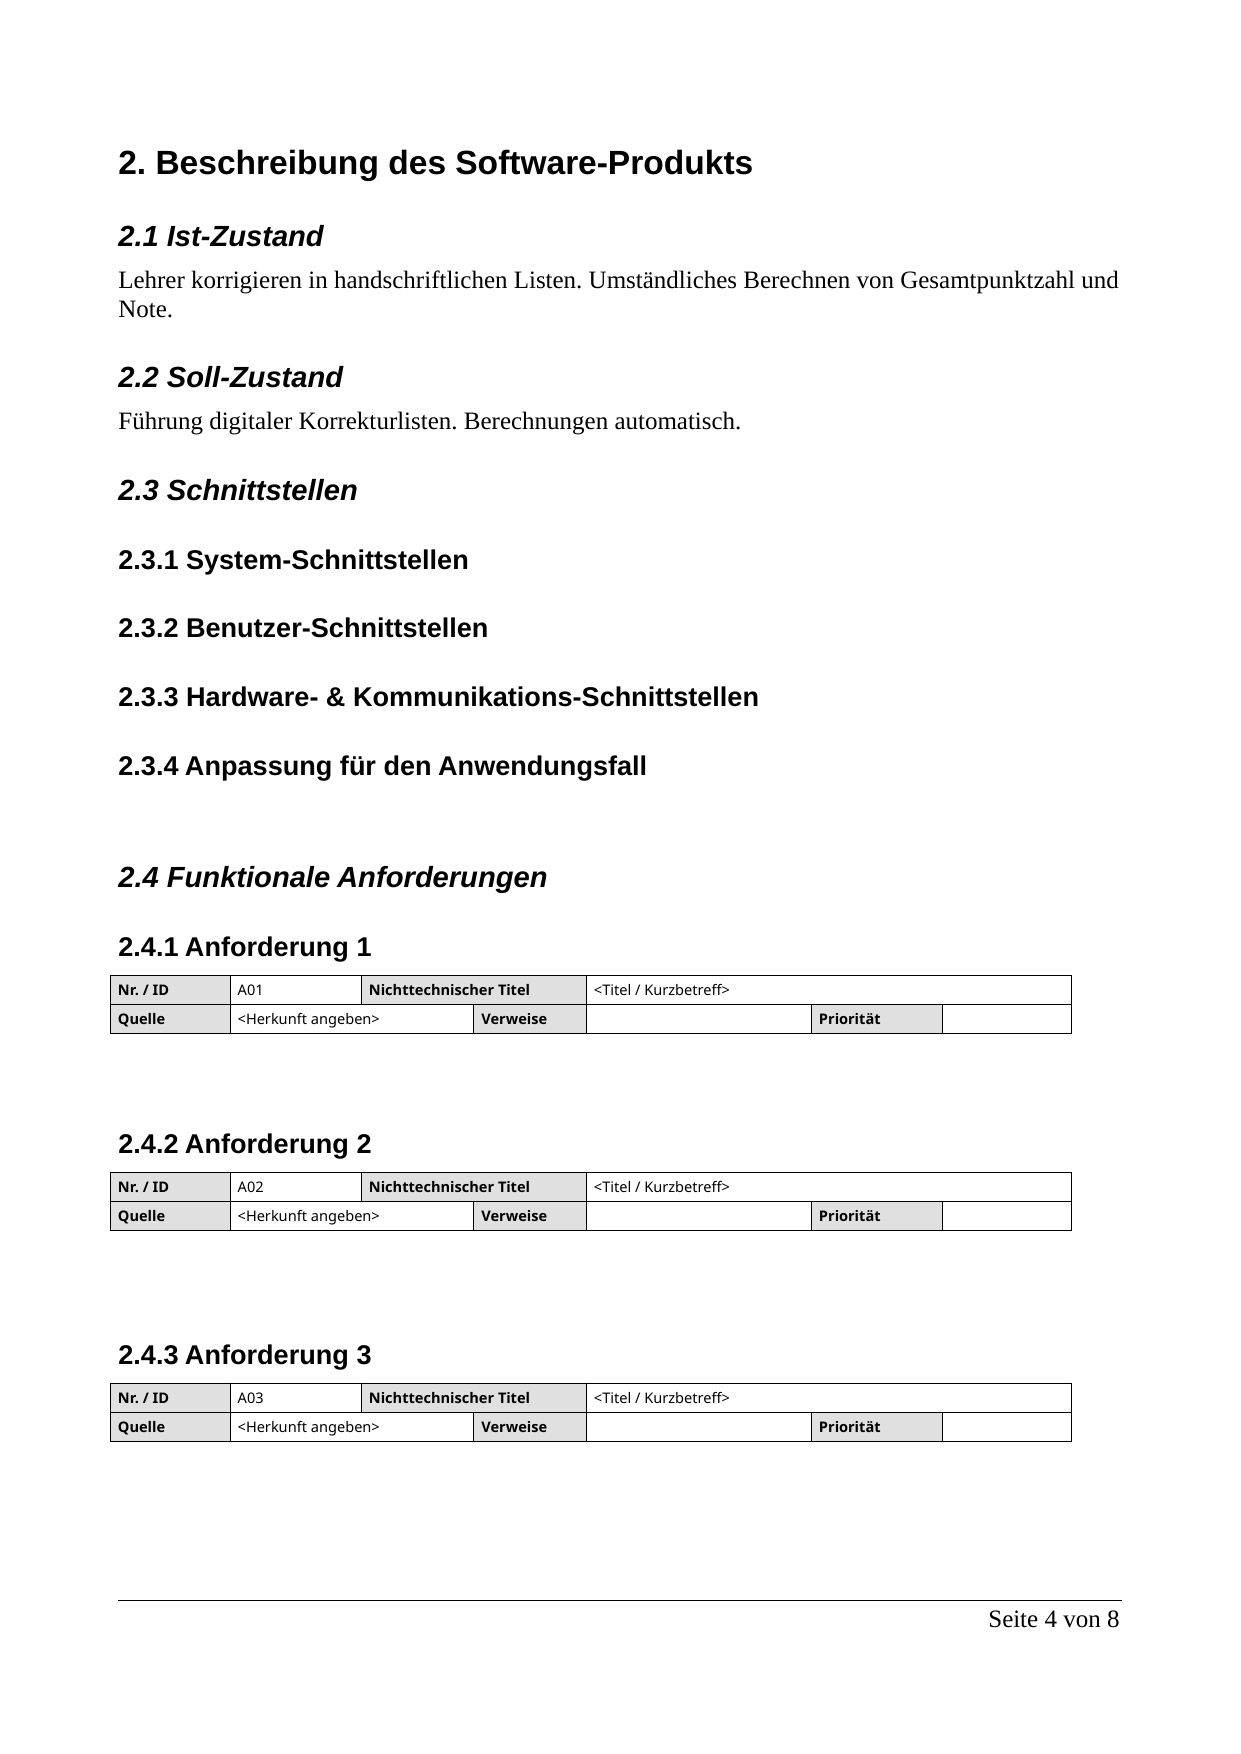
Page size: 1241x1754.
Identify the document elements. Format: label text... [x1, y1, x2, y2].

subtitle 2.3.4 Anpassung für den Anwendungsfall [118, 750, 1122, 781]
table_cell Priorität [812, 1202, 942, 1230]
table_header Nichttechnischer Titel [362, 976, 586, 1004]
subtitle 2.3 Schnittstellen [118, 473, 1122, 506]
subtitle 2.4.2 Anforderung 2 [118, 1128, 1122, 1159]
table_cell Quelle [111, 1413, 230, 1441]
text Lehrer korrigieren in handschriftlichen Listen. Umständliches Berechnen von Gesamtpunktzahl und Note. [118, 265, 1122, 323]
table_cell Verweise [474, 1413, 586, 1441]
table_header Nichttechnischer Titel [362, 1384, 586, 1412]
table_header <Titel / Kurzbetreff> [587, 1173, 1071, 1201]
subtitle 2.3.1 System-Schnittstellen [118, 544, 1122, 575]
table_cell <Herkunft angeben> [231, 1202, 473, 1230]
table_header Nr. / ID [111, 1173, 230, 1201]
table_cell [587, 1005, 811, 1033]
subtitle 2.4.3 Anforderung 3 [118, 1339, 1122, 1370]
table_cell Quelle [111, 1202, 230, 1230]
table_header Nr. / ID [111, 976, 230, 1004]
table_header Nichttechnischer Titel [362, 1173, 586, 1201]
table_cell [943, 1005, 1071, 1033]
subtitle 2. Beschreibung des Software-Produkts [118, 143, 1122, 182]
table_header A03 [231, 1384, 361, 1412]
table_cell Verweise [474, 1202, 586, 1230]
table_cell Verweise [474, 1005, 586, 1033]
subtitle 2.1 Ist-Zustand [118, 219, 1122, 253]
table_cell Priorität [812, 1413, 942, 1441]
table_cell Quelle [111, 1005, 230, 1033]
table_cell Priorität [812, 1005, 942, 1033]
subtitle 2.3.3 Hardware- & Kommunikations-Schnittstellen [118, 681, 1122, 712]
subtitle 2.4.1 Anforderung 1 [118, 931, 1122, 962]
table_header <Titel / Kurzbetreff> [587, 1384, 1071, 1412]
table_cell <Herkunft angeben> [231, 1005, 473, 1033]
subtitle 2.4 Funktionale Anforderungen [118, 860, 1122, 893]
table_header A01 [231, 976, 361, 1004]
table_header <Titel / Kurzbetreff> [587, 976, 1071, 1004]
table_cell [943, 1413, 1071, 1441]
table_header A02 [231, 1173, 361, 1201]
subtitle 2.2 Soll-Zustand [118, 360, 1122, 394]
table_cell [943, 1202, 1071, 1230]
subtitle 2.3.2 Benutzer-Schnittstellen [118, 612, 1122, 644]
table_cell [587, 1413, 811, 1441]
text Führung digitaler Korrekturlisten. Berechnungen automatisch. [118, 406, 1122, 435]
table_header Nr. / ID [111, 1384, 230, 1412]
table_cell [587, 1202, 811, 1230]
table_cell <Herkunft angeben> [231, 1413, 473, 1441]
